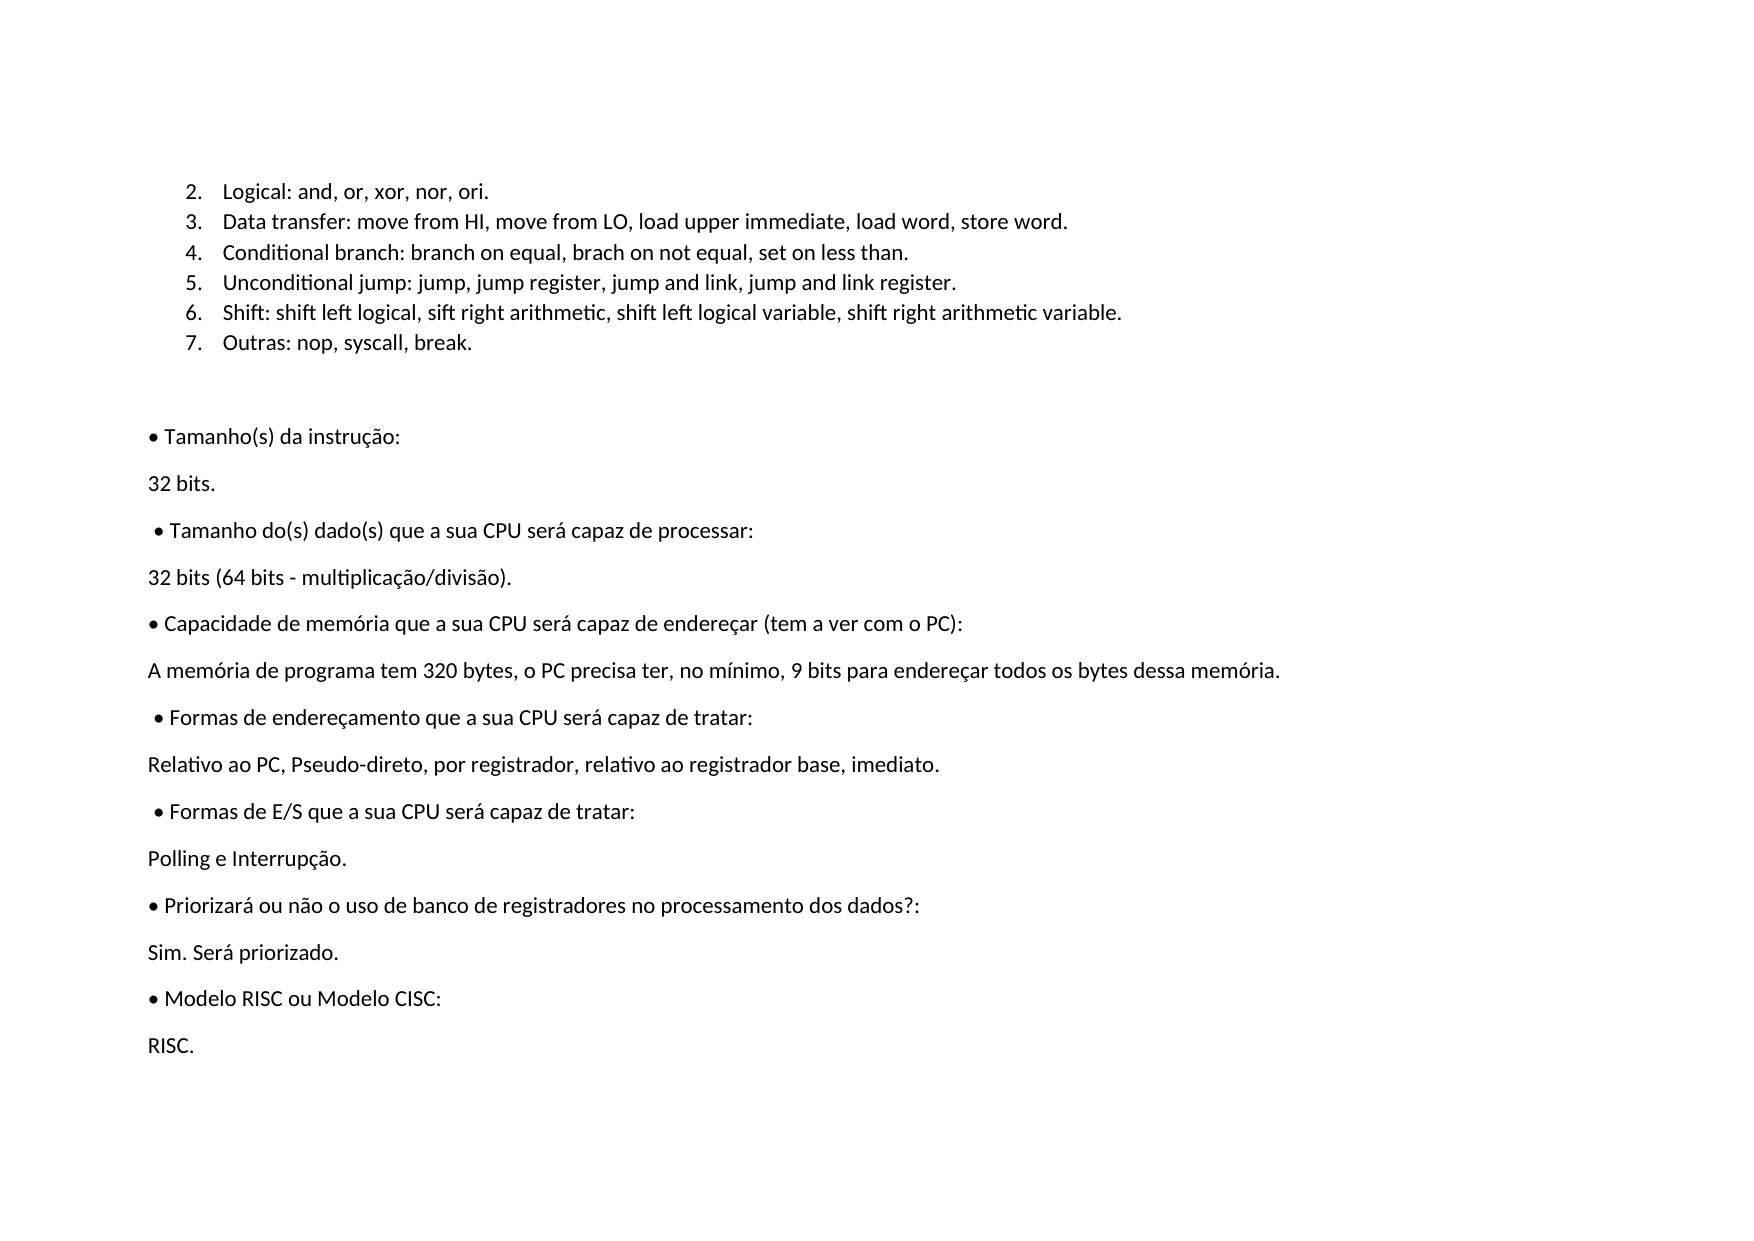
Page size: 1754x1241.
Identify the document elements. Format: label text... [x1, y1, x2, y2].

list Data transfer: move from HI, move from LO, load upper immediate, load word, store word. [185, 207, 1606, 235]
text • Capacidade de memória que a sua CPU será capaz de endereçar (tem a ver com o PC): [148, 609, 1606, 637]
list Conditional branch: branch on equal, brach on not equal, set on less than. [185, 238, 1606, 266]
text • Formas de endereçamento que a sua CPU será capaz de tratar: [148, 703, 1606, 731]
text RISC. [148, 1031, 1606, 1059]
list Unconditional jump: jump, jump register, jump and link, jump and link register. [185, 268, 1606, 296]
text • Tamanho do(s) dado(s) que a sua CPU será capaz de processar: [148, 516, 1606, 544]
list Shift: shift left logical, sift right arithmetic, shift left logical variable, shift right arithmetic variable. [185, 298, 1606, 326]
list Outras: nop, syscall, break. [185, 328, 1606, 356]
text • Tamanho(s) da instrução: [148, 422, 1606, 450]
text • Priorizará ou não o uso de banco de registradores no processamento dos dados?: [148, 891, 1606, 919]
text • Modelo RISC ou Modelo CISC: [148, 984, 1606, 1012]
text Polling e Interrupção. [148, 844, 1606, 872]
text Sim. Será priorizado. [148, 938, 1606, 966]
list Logical: and, or, xor, nor, ori. [185, 177, 1606, 205]
text 32 bits (64 bits - multiplicação/divisão). [148, 563, 1606, 591]
text Relativo ao PC, Pseudo-direto, por registrador, relativo ao registrador base, imediato. [148, 750, 1606, 778]
text A memória de programa tem 320 bytes, o PC precisa ter, no mínimo, 9 bits para endereçar todos os bytes dessa memória. [148, 656, 1606, 684]
text 32 bits. [148, 469, 1606, 497]
text • Formas de E/S que a sua CPU será capaz de tratar: [148, 797, 1606, 825]
